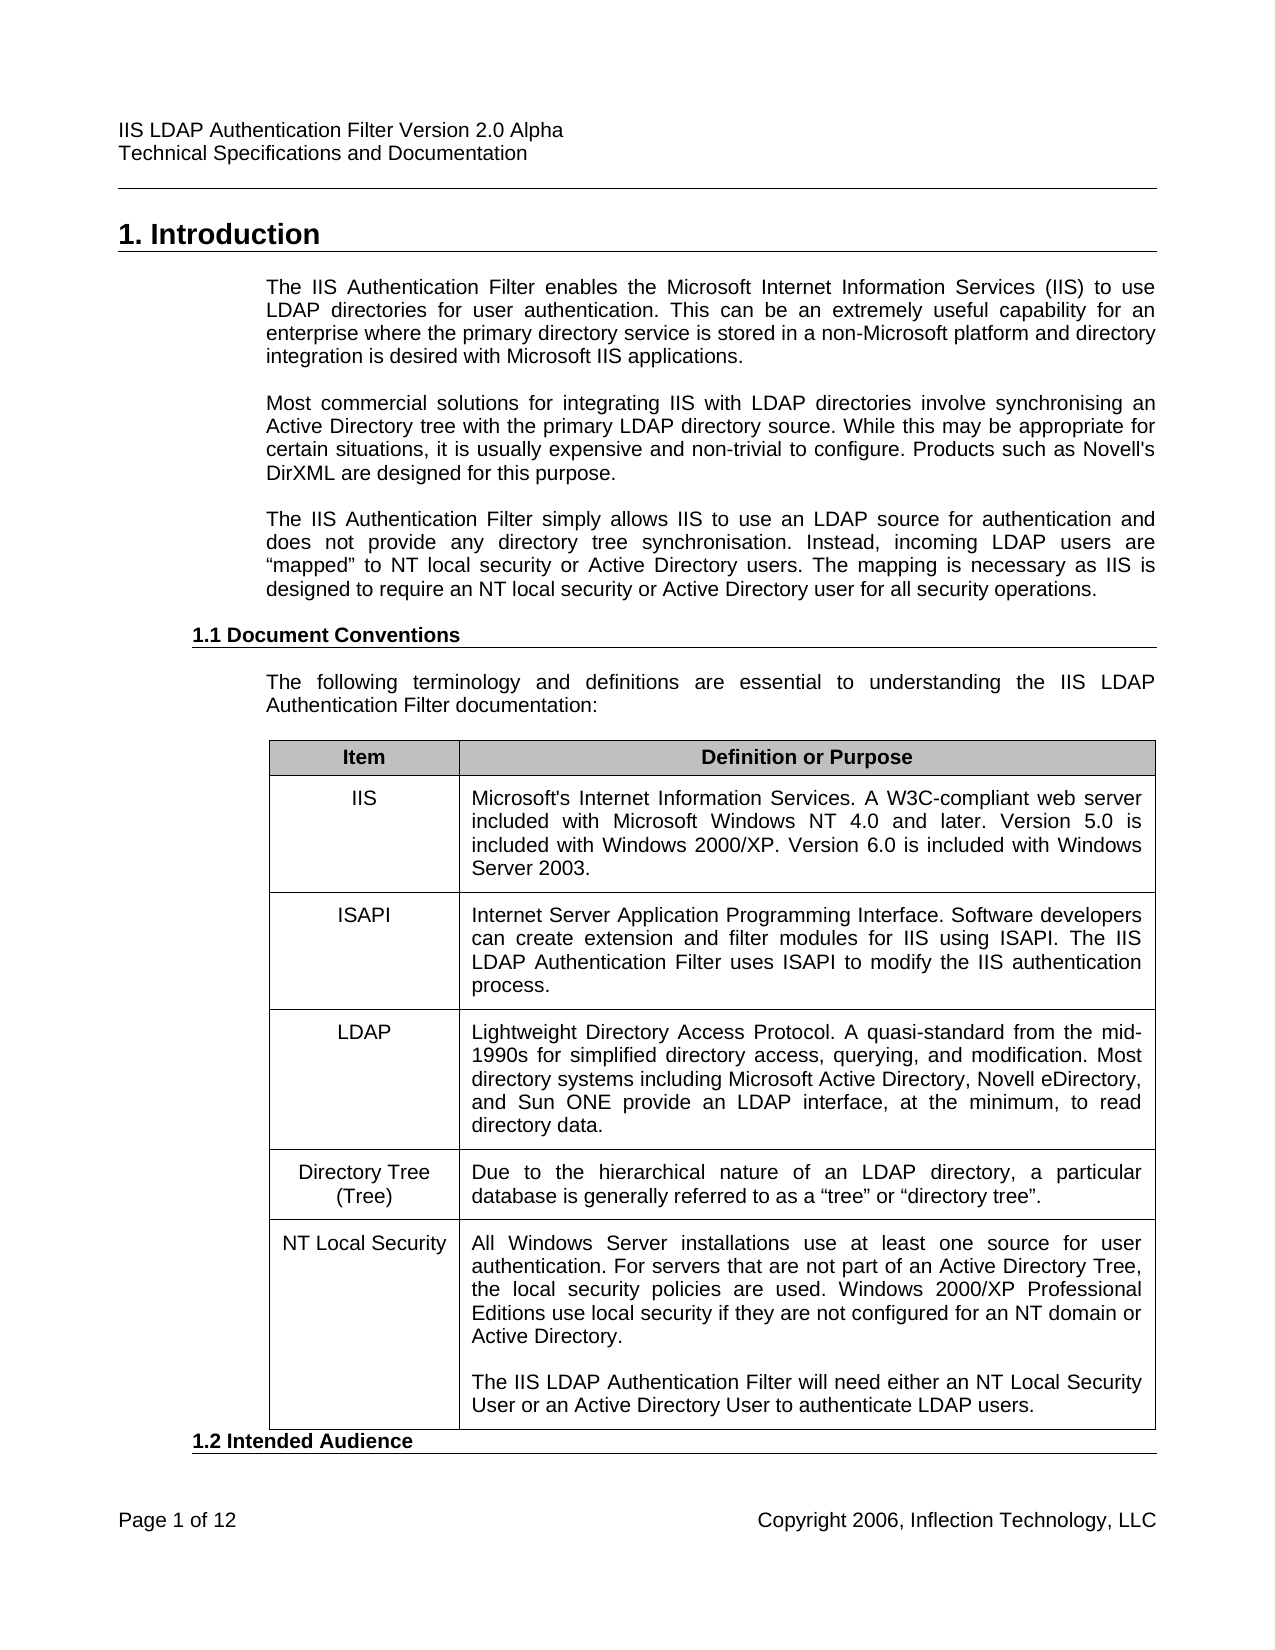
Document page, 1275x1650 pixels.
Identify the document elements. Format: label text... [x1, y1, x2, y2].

table_cell NT Local Security [270, 1220, 459, 1429]
text 1. Introduction [118, 218, 1157, 251]
text The following terminology and definitions are essential to understanding the IIS LDAP Authentication Filter documentation: [266, 670, 1157, 717]
table_cell LDAP [270, 1010, 459, 1149]
table_cell Microsoft's Internet Information Services. A W3C-compliant web server included with Microsoft Windows NT 4.0 and later. Version 5.0 is included with Windows 2000/XP. Version 6.0 is included with Windows Server 2003. [460, 776, 1155, 892]
table_cell ISAPI [270, 893, 459, 1009]
text 1.1 Document Conventions [192, 624, 1157, 647]
table_cell IIS [270, 776, 459, 892]
table_cell Internet Server Application Programming Interface. Software developers can create extension and filter modules for IIS using ISAPI. The IIS LDAP Authentication Filter uses ISAPI to modify the IIS authentication process. [460, 893, 1155, 1009]
table_header Item [270, 741, 459, 775]
table_cell Due to the hierarchical nature of an LDAP directory, a particular database is generally referred to as a “tree” or “directory tree”. [460, 1150, 1155, 1219]
text The IIS Authentication Filter enables the Microsoft Internet Information Services (IIS) to use LDAP directories for user authentication. This can be an extremely useful capability for an enterprise where the primary directory service is stored in a non-Microsoft platform and directory integration is desired with Microsoft IIS applications. [266, 275, 1157, 368]
text 1.2 Intended Audience [192, 1429, 1157, 1453]
table_cell All Windows Server installations use at least one source for user authentication. For servers that are not part of an Active Directory Tree, the local security policies are used. Windows 2000/XP Professional Editions use local security if they are not configured for an NT domain or Active Directory. The IIS LDAP Authentication Filter will need either an NT Local Security User or an Active Directory User to authenticate LDAP users. [460, 1220, 1155, 1429]
table_header Definition or Purpose [460, 741, 1155, 775]
text The IIS Authentication Filter simply allows IIS to use an LDAP source for authentication and does not provide any directory tree synchronisation. Instead, incoming LDAP users are “mapped” to NT local security or Active Directory users. The mapping is necessary as IIS is designed to require an NT local security or Active Directory user for all security operations. [266, 507, 1157, 600]
table_cell Lightweight Directory Access Protocol. A quasi-standard from the mid-1990s for simplified directory access, querying, and modification. Most directory systems including Microsoft Active Directory, Novell eDirectory, and Sun ONE provide an LDAP interface, at the minimum, to read directory data. [460, 1010, 1155, 1149]
text Most commercial solutions for integrating IIS with LDAP directories involve synchronising an Active Directory tree with the primary LDAP directory source. While this may be appropriate for certain situations, it is usually expensive and non-trivial to configure. Products such as Novell's DirXML are designed for this purpose. [266, 391, 1157, 484]
table_cell Directory Tree (Tree) [270, 1150, 459, 1219]
